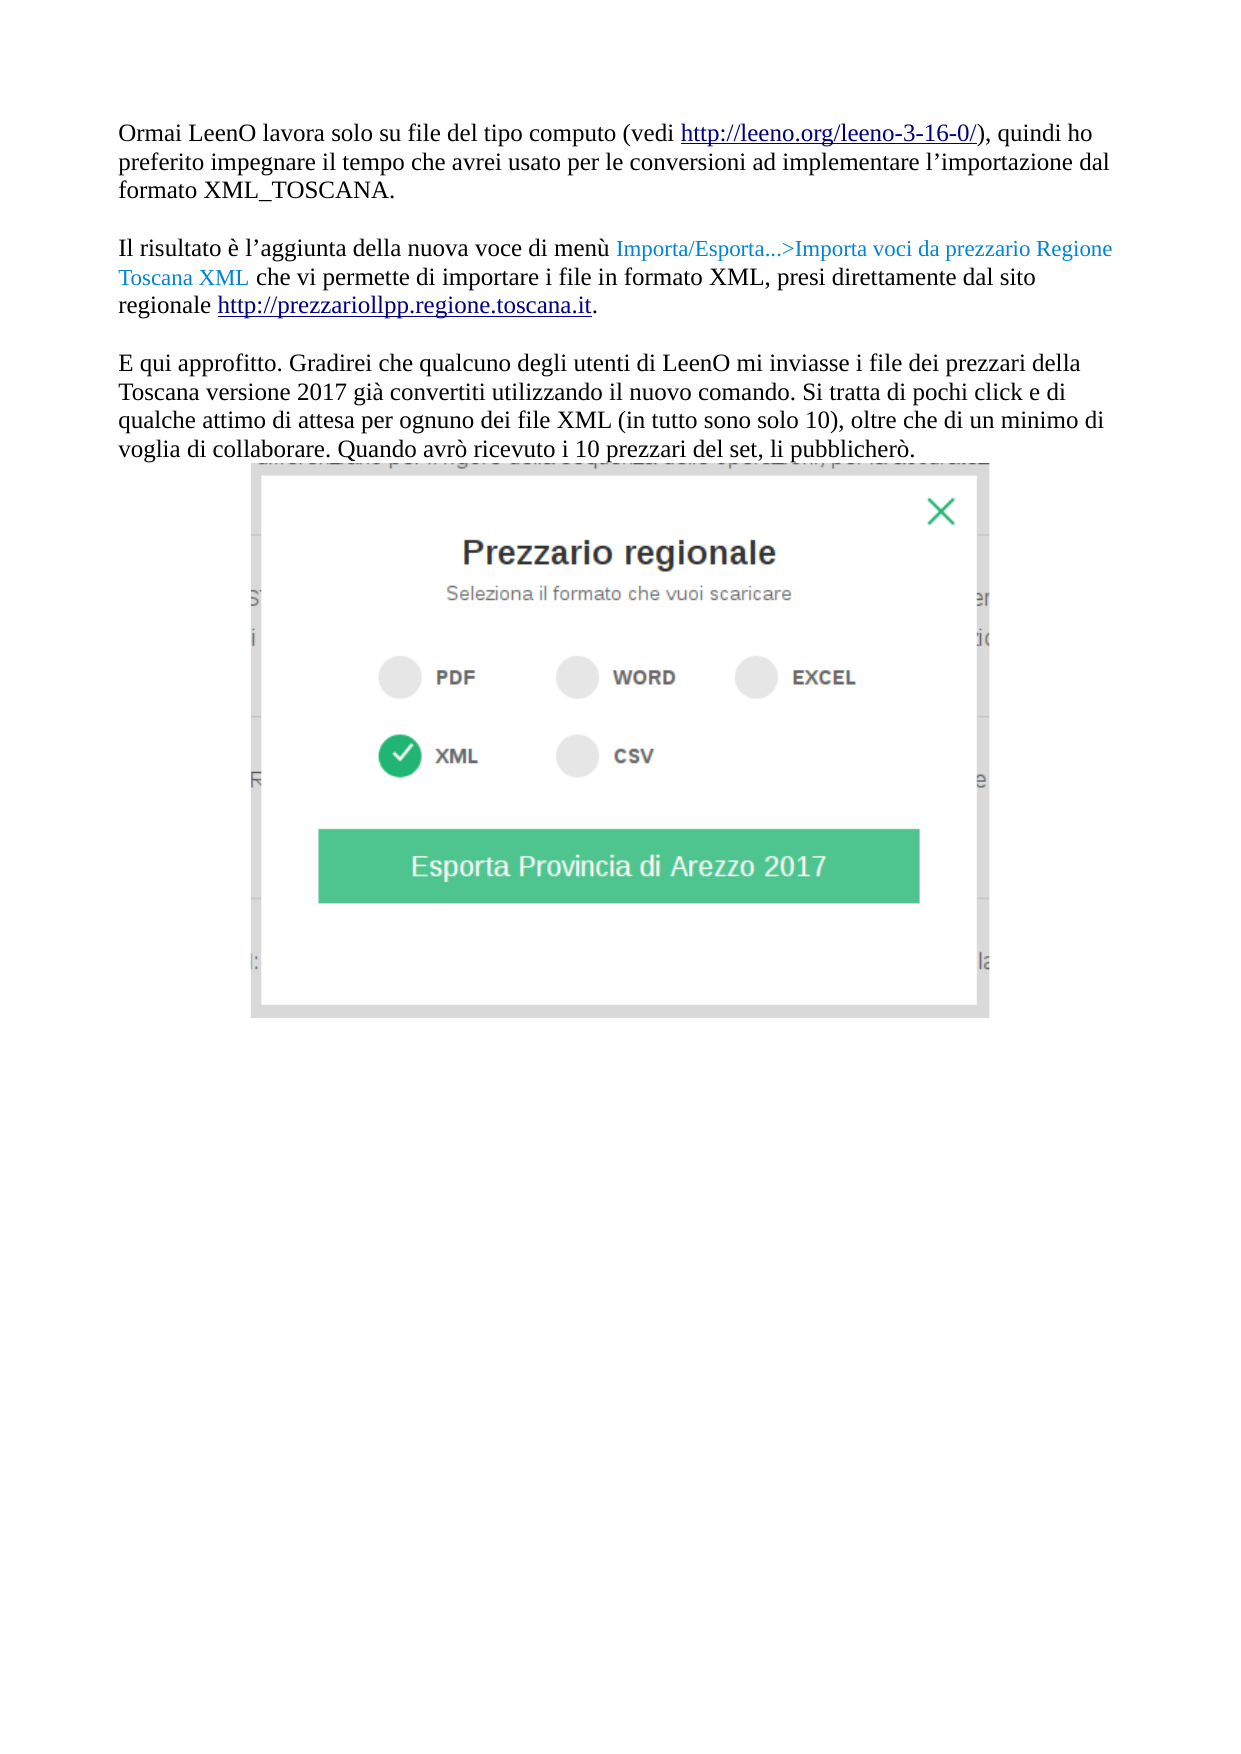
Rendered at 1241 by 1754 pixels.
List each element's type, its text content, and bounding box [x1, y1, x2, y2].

text Ormai LeenO lavora solo su file del tipo computo (vedi http://leeno.org/leeno-3-16-0/), quindi ho preferito impegnare il tempo che avrei usato per le conversioni ad implementare l’importazione dal formato XML_TOSCANA. [118, 118, 1122, 204]
picture [250, 463, 990, 1018]
text E qui approfitto. Gradirei che qualcuno degli utenti di LeenO mi inviasse i file dei prezzari della Toscana versione 2017 già convertiti utilizzando il nuovo comando. Si tratta di pochi click e di qualche attimo di attesa per ognuno dei file XML (in tutto sono solo 10), oltre che di un minimo di voglia di collaborare. Quando avrò ricevuto i 10 prezzari del set, li pubblicherò. [118, 348, 1122, 463]
text Il risultato è l’aggiunta della nuova voce di menù Importa/Esporta...>Importa voci da prezzario Regione Toscana XML che vi permette di importare i file in formato XML, presi direttamente dal sito regionale http://prezzariollpp.regione.toscana.it. [118, 233, 1122, 319]
